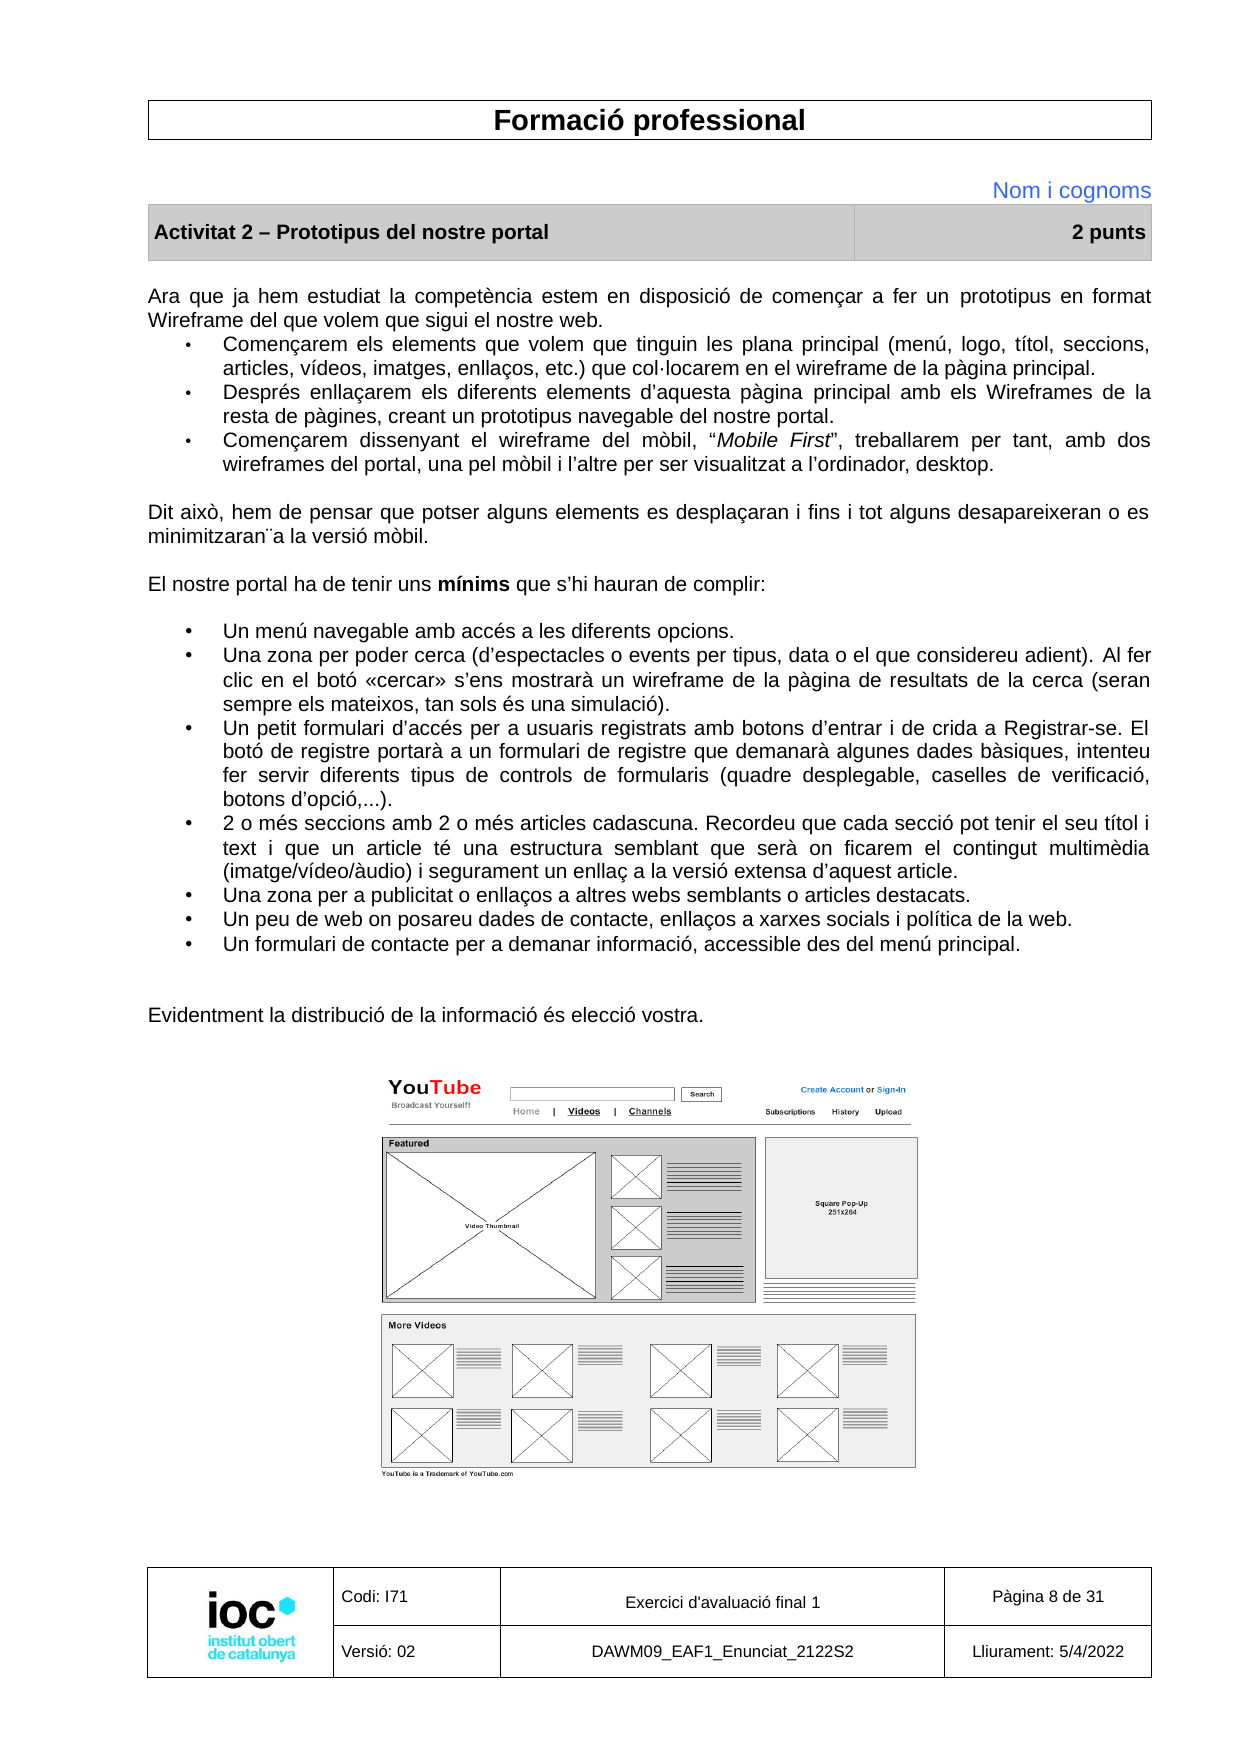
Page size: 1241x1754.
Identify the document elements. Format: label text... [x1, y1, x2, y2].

list Un peu de web on posareu dades de contacte, enllaços a xarxes socials i política de la web. [185, 907, 1151, 931]
list Un petit formulari d’accés per a usuaris registrats amb botons d’entrar i de crida a Registrar-se. El botó de registre portarà a un formulari de registre que demanarà algunes dades bàsiques, intenteu fer servir diferents tipus de controls de formularis (quadre desplegable, caselles de verificació, botons d’opció,...). [185, 715, 1151, 811]
list Una zona per a publicitat o enllaços a altres webs semblants o articles destacats. [185, 883, 1151, 907]
list Un formulari de contacte per a demanar informació, accessible des del menú principal. [185, 931, 1151, 955]
table_header 2 punts [855, 205, 1151, 260]
text Evidentment la distribució de la informació és elecció vostra. [148, 1003, 1151, 1027]
list 2 o més seccions amb 2 o més articles cadascuna. Recordeu que cada secció pot tenir el seu títol i text i que un article té una estructura semblant que serà on ficarem el contingut multimèdia (imatge/vídeo/àudio) i segurament un enllaç a la versió extensa d’aquest article. [185, 811, 1151, 883]
text Dit això, hem de pensar que potser alguns elements es desplaçaran i fins i tot alguns desapareixeran o es minimitzaran¨a la versió mòbil. [148, 499, 1151, 547]
text Ara que ja hem estudiat la competència estem en disposició de començar a fer un prototipus en format Wireframe del que volem que sigui el nostre web. [148, 284, 1151, 332]
list Començarem els elements que volem que tinguin les plana principal (menú, logo, títol, seccions, articles, vídeos, imatges, enllaços, etc.) que col·locarem en el wireframe de la pàgina principal. [185, 332, 1151, 380]
picture [380, 1075, 919, 1481]
table_header Activitat 2 – Prototipus del nostre portal [149, 205, 854, 260]
list Començarem dissenyant el wireframe del mòbil, “Mobile First”, treballarem per tant, amb dos wireframes del portal, una pel mòbil i l’altre per ser visualitzat a l’ordinador, desktop. [185, 428, 1151, 476]
list Una zona per poder cerca (d’espectacles o events per tipus, data o el que considereu adient). Al fer clic en el botó «cercar» s’ens mostrarà un wireframe de la pàgina de resultats de la cerca (seran sempre els mateixos, tan sols és una simulació). [185, 643, 1151, 715]
list Un menú navegable amb accés a les diferents opcions. [185, 619, 1151, 643]
picture [195, 1577, 309, 1673]
text El nostre portal ha de tenir uns mínims que s’hi hauran de complir: [148, 571, 1151, 595]
list Després enllaçarem els diferents elements d’aquesta pàgina principal amb els Wireframes de la resta de pàgines, creant un prototipus navegable del nostre portal. [185, 380, 1151, 428]
